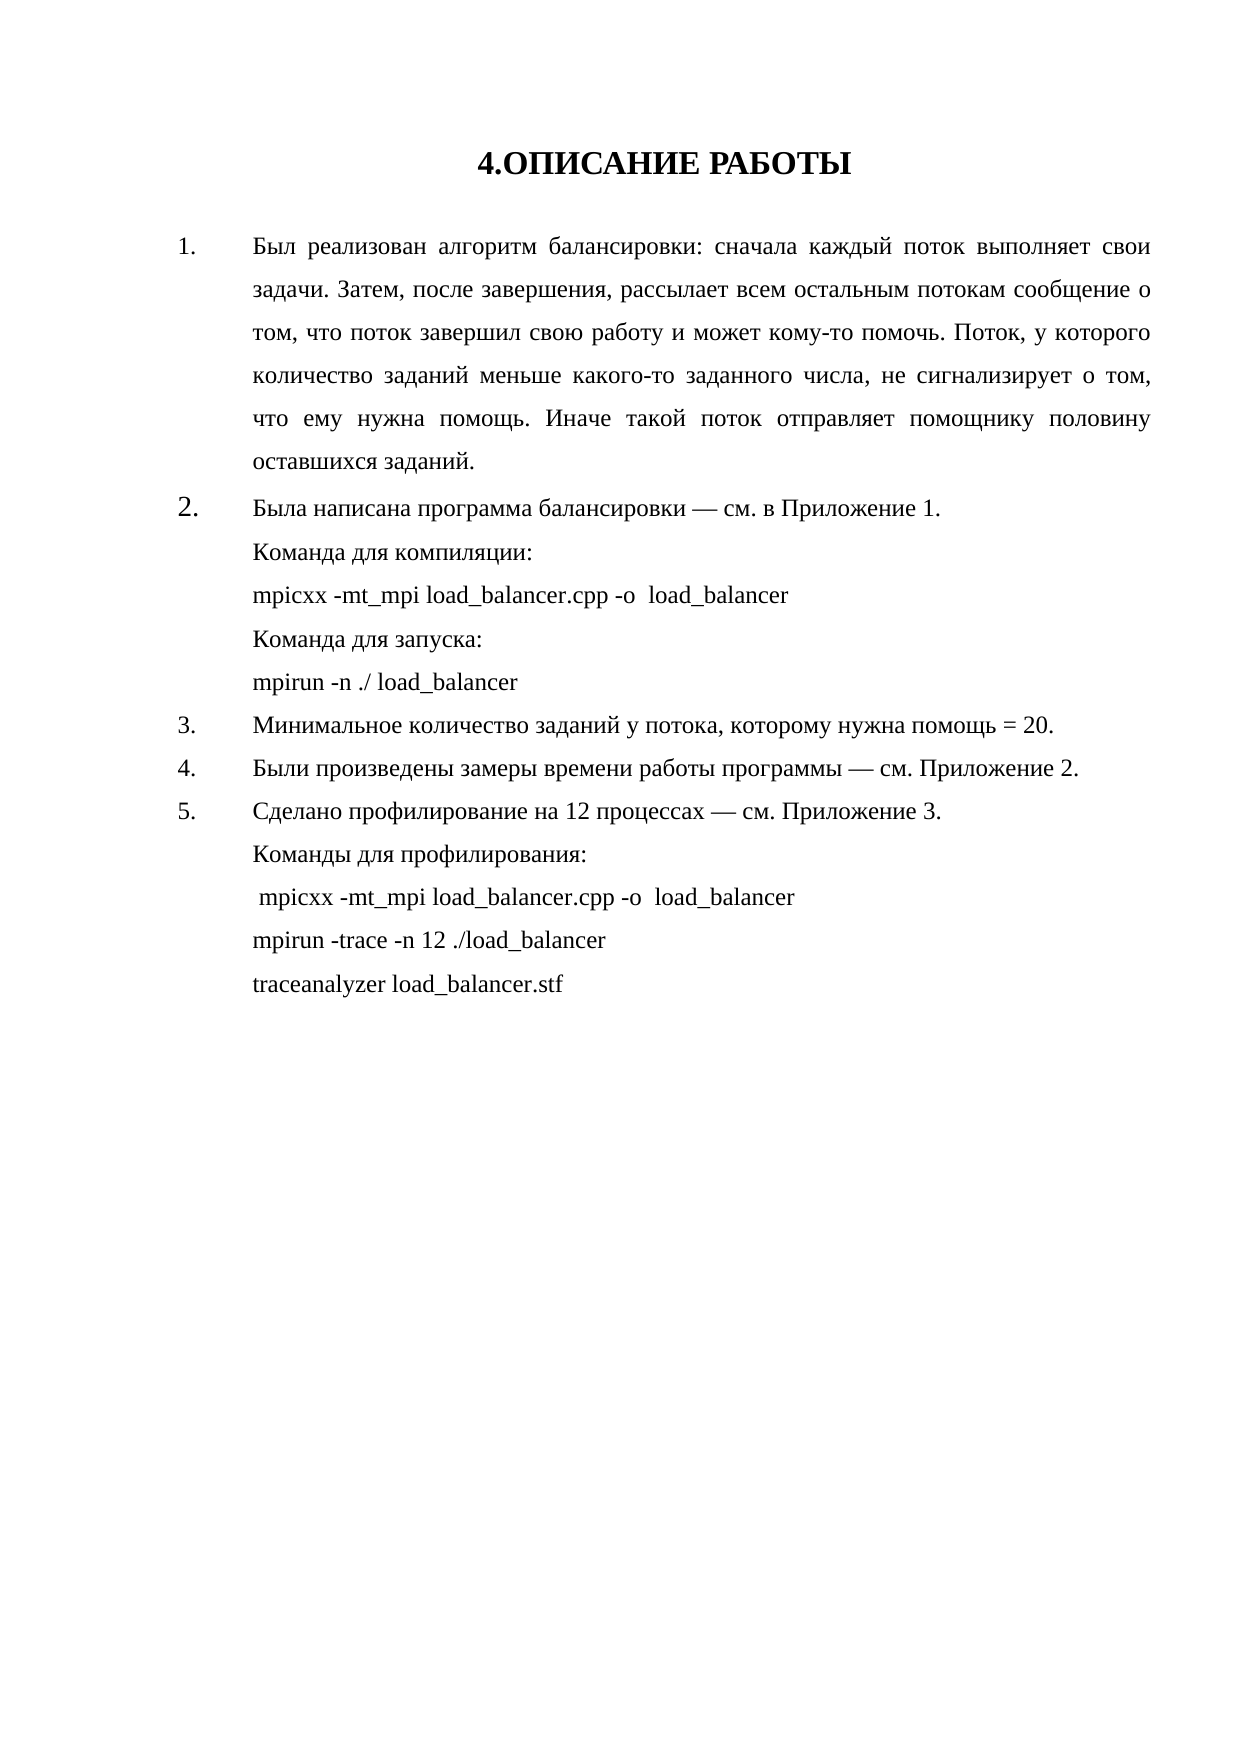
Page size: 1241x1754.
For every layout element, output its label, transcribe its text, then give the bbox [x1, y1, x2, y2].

list Был реализован алгоритм балансировки: сначала каждый поток выполняет свои задачи. Затем, после завершения, рассылает всем остальным потокам сообщение о том, что поток завершил свою работу и может кому-то помочь. Поток, у которого количество заданий меньше какого-то заданного числа, не сигнализирует о том, что ему нужна помощь. Иначе такой поток отправляет помощнику половину оставшихся заданий. [177, 231, 1152, 475]
list Минимальное количество заданий у потока, которому нужна помощь = 20. [177, 710, 1152, 739]
list Были произведены замеры времени работы программы — см. Приложение 2. [177, 753, 1152, 782]
list Была написана программа балансировки — см. в Приложение 1. Команда для компиляции: mpicxx -mt_mpi load_balancer.cpp -o load_balancer Команда для запуска: mpirun -n ./ load_balancer [177, 489, 1152, 696]
list Сделано профилирование на 12 процессах — см. Приложение 3. Команды для профилирования: mpicxx -mt_mpi load_balancer.cpp -o load_balancer mpirun -trace -n 12 ./load_balancer traceanalyzer load_balancer.stf [177, 796, 1152, 997]
subtitle ОПИСАНИЕ РАБОТЫ [177, 143, 1152, 181]
